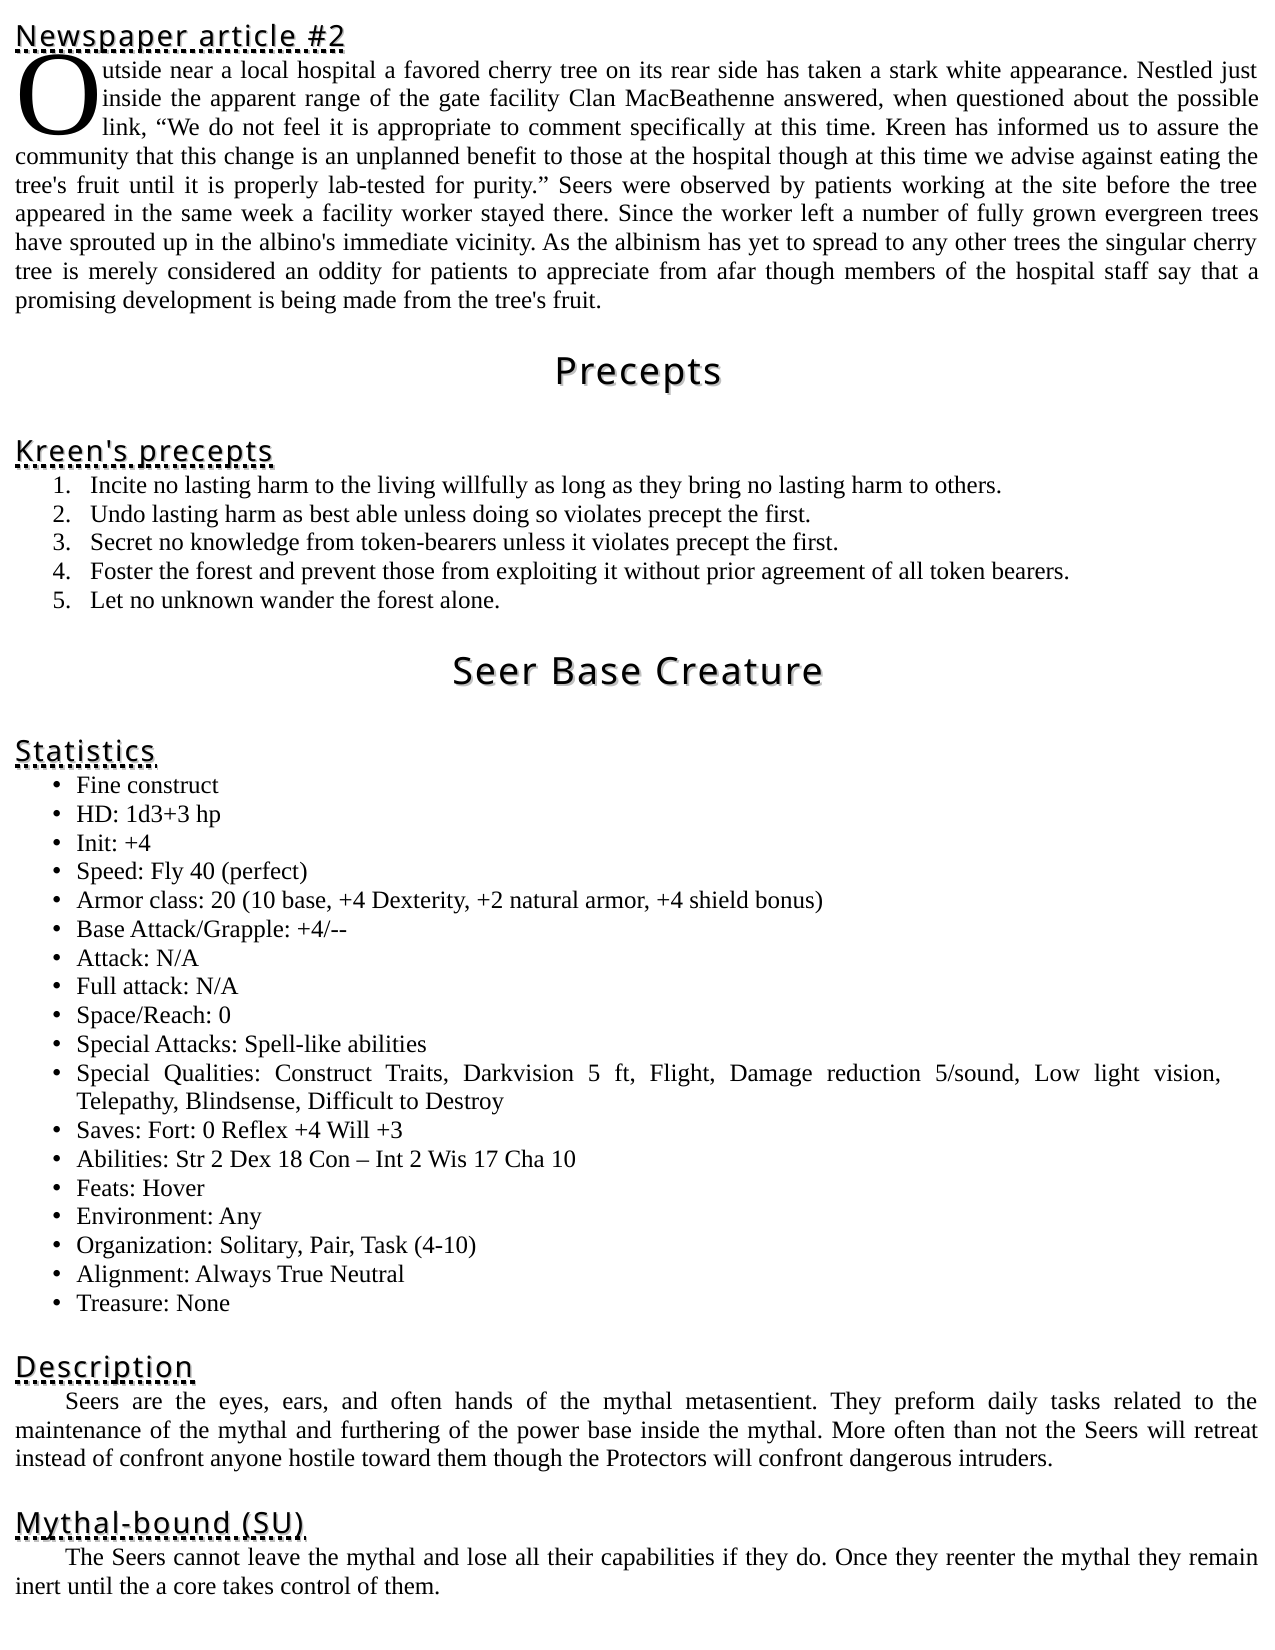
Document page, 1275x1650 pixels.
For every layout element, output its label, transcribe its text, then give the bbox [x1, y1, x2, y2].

list Init: +4 [52, 828, 1222, 856]
list Feats: Hover [52, 1173, 1222, 1201]
list Alignment: Always True Neutral [52, 1259, 1222, 1288]
list Environment: Any [52, 1201, 1222, 1230]
text Outside near a local hospital a favored cherry tree on its rear side has taken a stark white appearance. Nestled just inside the apparent range of the gate facility Clan MacBeathenne answered, when questioned about the possible link, “We do not feel it is appropriate to comment specifically at this time. Kreen has informed us to assure the community that this change is an unplanned benefit to those at the hospital though at this time we advise against eating the tree's fruit until it is properly lab-tested for purity.” Seers were observed by patients working at the site before the tree appeared in the same week a facility worker stayed there. Since the worker left a number of fully grown evergreen trees have sprouted up in the albino's immediate vicinity. As the albinism has yet to spread to any other trees the singular cherry tree is merely considered an oddity for patients to appreciate from afar though members of the hospital staff say that a promising development is being made from the tree's fruit. [15, 55, 1260, 313]
list Base Attack/Grapple: +4/-- [52, 914, 1222, 943]
list Undo lasting harm as best able unless doing so violates precept the first. [52, 499, 1260, 527]
list Armor class: 20 (10 base, +4 Dexterity, +2 natural armor, +4 shield bonus) [52, 885, 1222, 914]
subtitle Precepts [15, 341, 1260, 398]
list Full attack: N/A [52, 971, 1222, 1000]
list Attack: N/A [52, 943, 1222, 971]
subtitle Description [15, 1346, 1260, 1386]
list Special Attacks: Spell-like abilities [52, 1029, 1222, 1058]
list Fine construct [52, 770, 1222, 799]
subtitle Statistics [15, 730, 1260, 770]
list Special Qualities: Construct Traits, Darkvision 5 ft, Flight, Damage reduction 5/sound, Low light vision, Telepathy, Blindsense, Difficult to Destroy [52, 1058, 1222, 1115]
list HD: 1d3+3 hp [52, 799, 1222, 828]
list Organization: Solitary, Pair, Task (4-10) [52, 1230, 1222, 1259]
list Speed: Fly 40 (perfect) [52, 856, 1222, 885]
subtitle Mythal-bound (SU) [15, 1502, 1260, 1542]
subtitle Newspaper article #2 [15, 15, 1260, 55]
list Space/Reach: 0 [52, 1000, 1222, 1029]
list Let no unknown wander the forest alone. [52, 585, 1260, 614]
subtitle Seer Base Creature [15, 641, 1260, 698]
list Abilities: Str 2 Dex 18 Con – Int 2 Wis 17 Cha 10 [52, 1144, 1222, 1173]
list Treasure: None [52, 1288, 1222, 1316]
subtitle Kreen's precepts [15, 430, 1260, 470]
text The Seers cannot leave the mythal and lose all their capabilities if they do. Once they reenter the mythal they remain inert until the a core takes control of them. [15, 1542, 1260, 1599]
list Saves: Fort: 0 Reflex +4 Will +3 [52, 1115, 1222, 1144]
list Secret no knowledge from token-bearers unless it violates precept the first. [52, 527, 1260, 556]
list Incite no lasting harm to the living willfully as long as they bring no lasting harm to others. [52, 470, 1260, 499]
list Foster the forest and prevent those from exploiting it without prior agreement of all token bearers. [52, 556, 1260, 585]
text Seers are the eyes, ears, and often hands of the mythal metasentient. They preform daily tasks related to the maintenance of the mythal and furthering of the power base inside the mythal. More often than not the Seers will retreat instead of confront anyone hostile toward them though the Protectors will confront dangerous intruders. [15, 1386, 1260, 1472]
